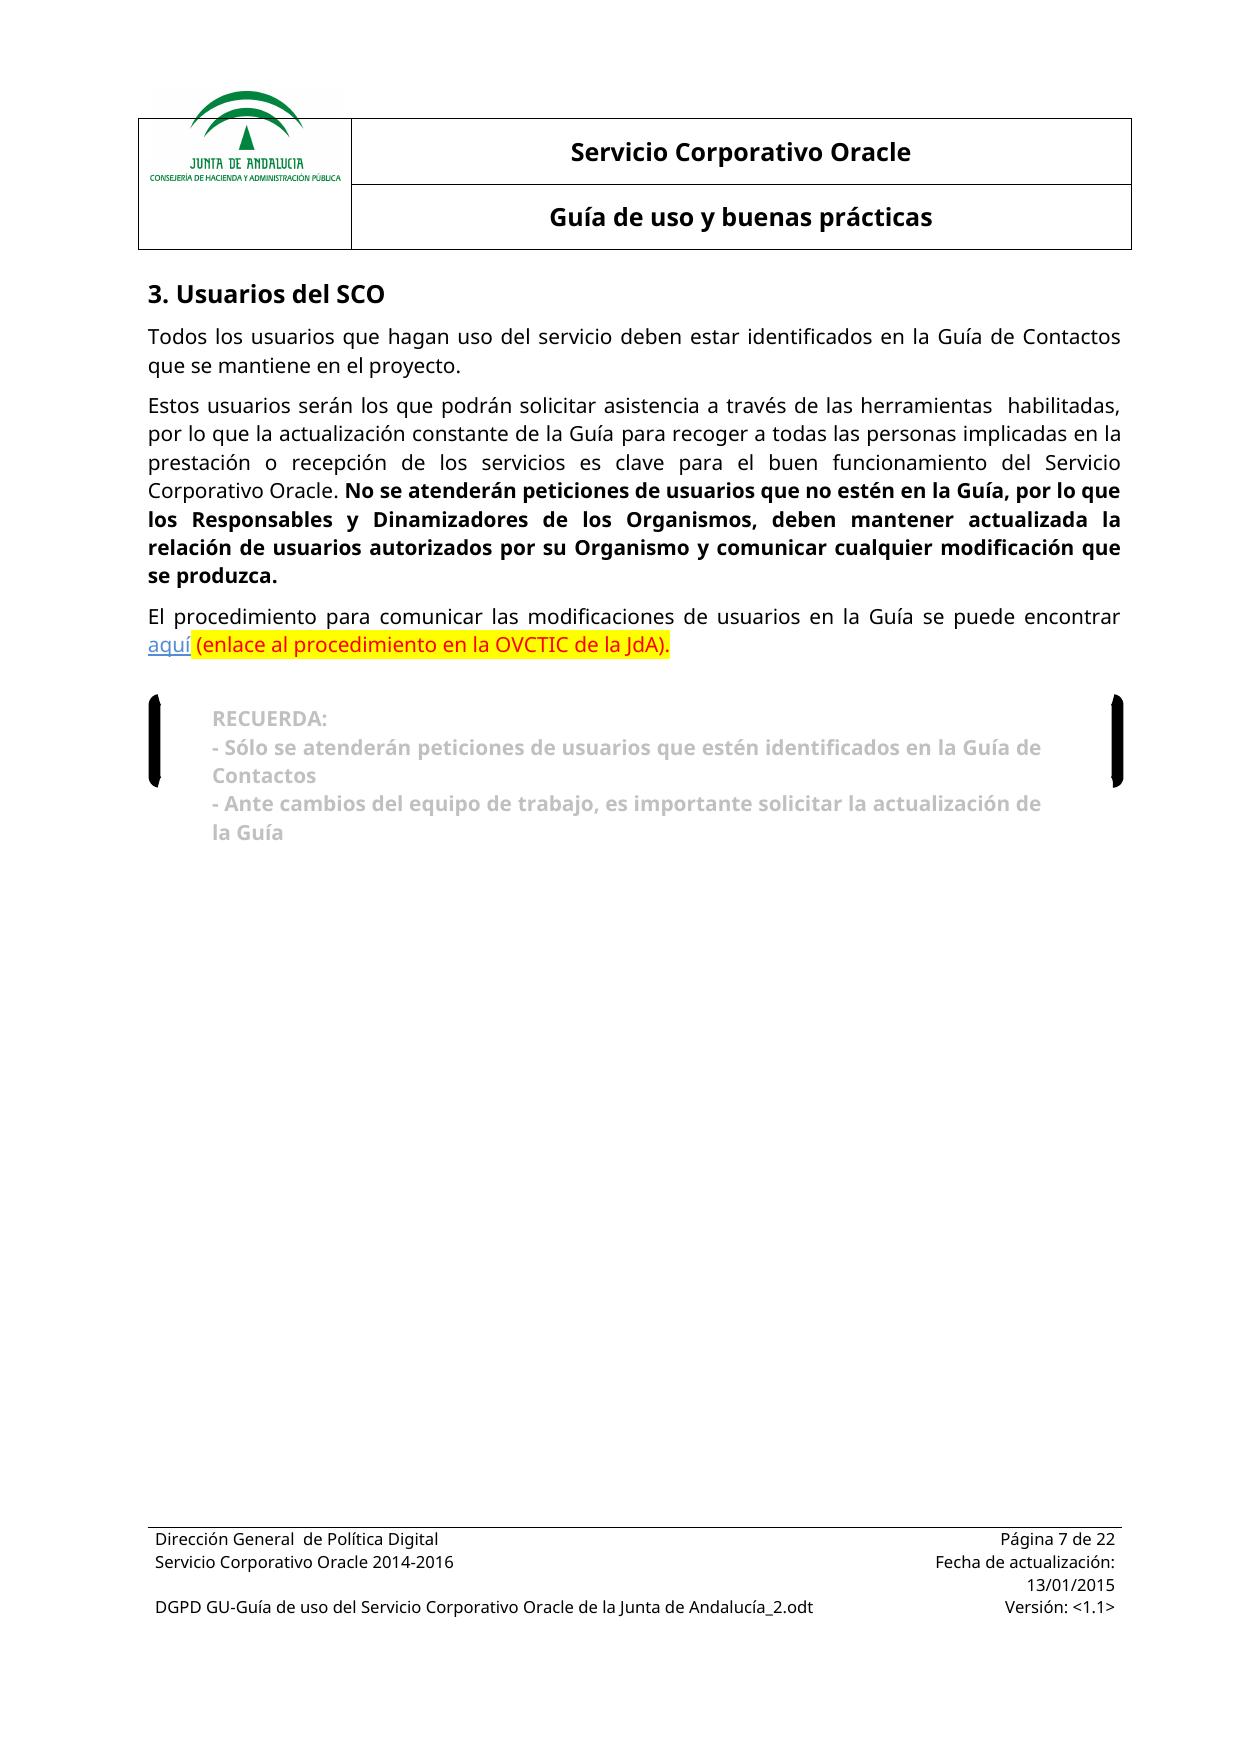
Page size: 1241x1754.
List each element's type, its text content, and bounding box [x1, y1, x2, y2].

picture [149, 119, 342, 182]
subtitle Usuarios del SCO [148, 277, 1122, 311]
text El procedimiento para comunicar las modificaciones de usuarios en la Guía se puede encontrar aquí (enlace al procedimiento en la OVCTIC de la JdA). [148, 602, 1122, 659]
picture [149, 89, 342, 118]
text Todos los usuarios que hagan uso del servicio deben estar identificados en la Guía de Contactos que se mantiene en el proyecto. [148, 322, 1122, 379]
text Estos usuarios serán los que podrán solicitar asistencia a través de las herramientas habilitadas, por lo que la actualización constante de la Guía para recoger a todas las personas implicadas en la prestación o recepción de los servicios es clave para el buen funcionamiento del Servicio Corporativo Oracle. No se atenderán peticiones de usuarios que no estén en la Guía, por lo que los Responsables y Dinamizadores de los Organismos, deben mantener actualizada la relación de usuarios autorizados por su Organismo y comunicar cualquier modificación que se produzca. [148, 391, 1122, 590]
